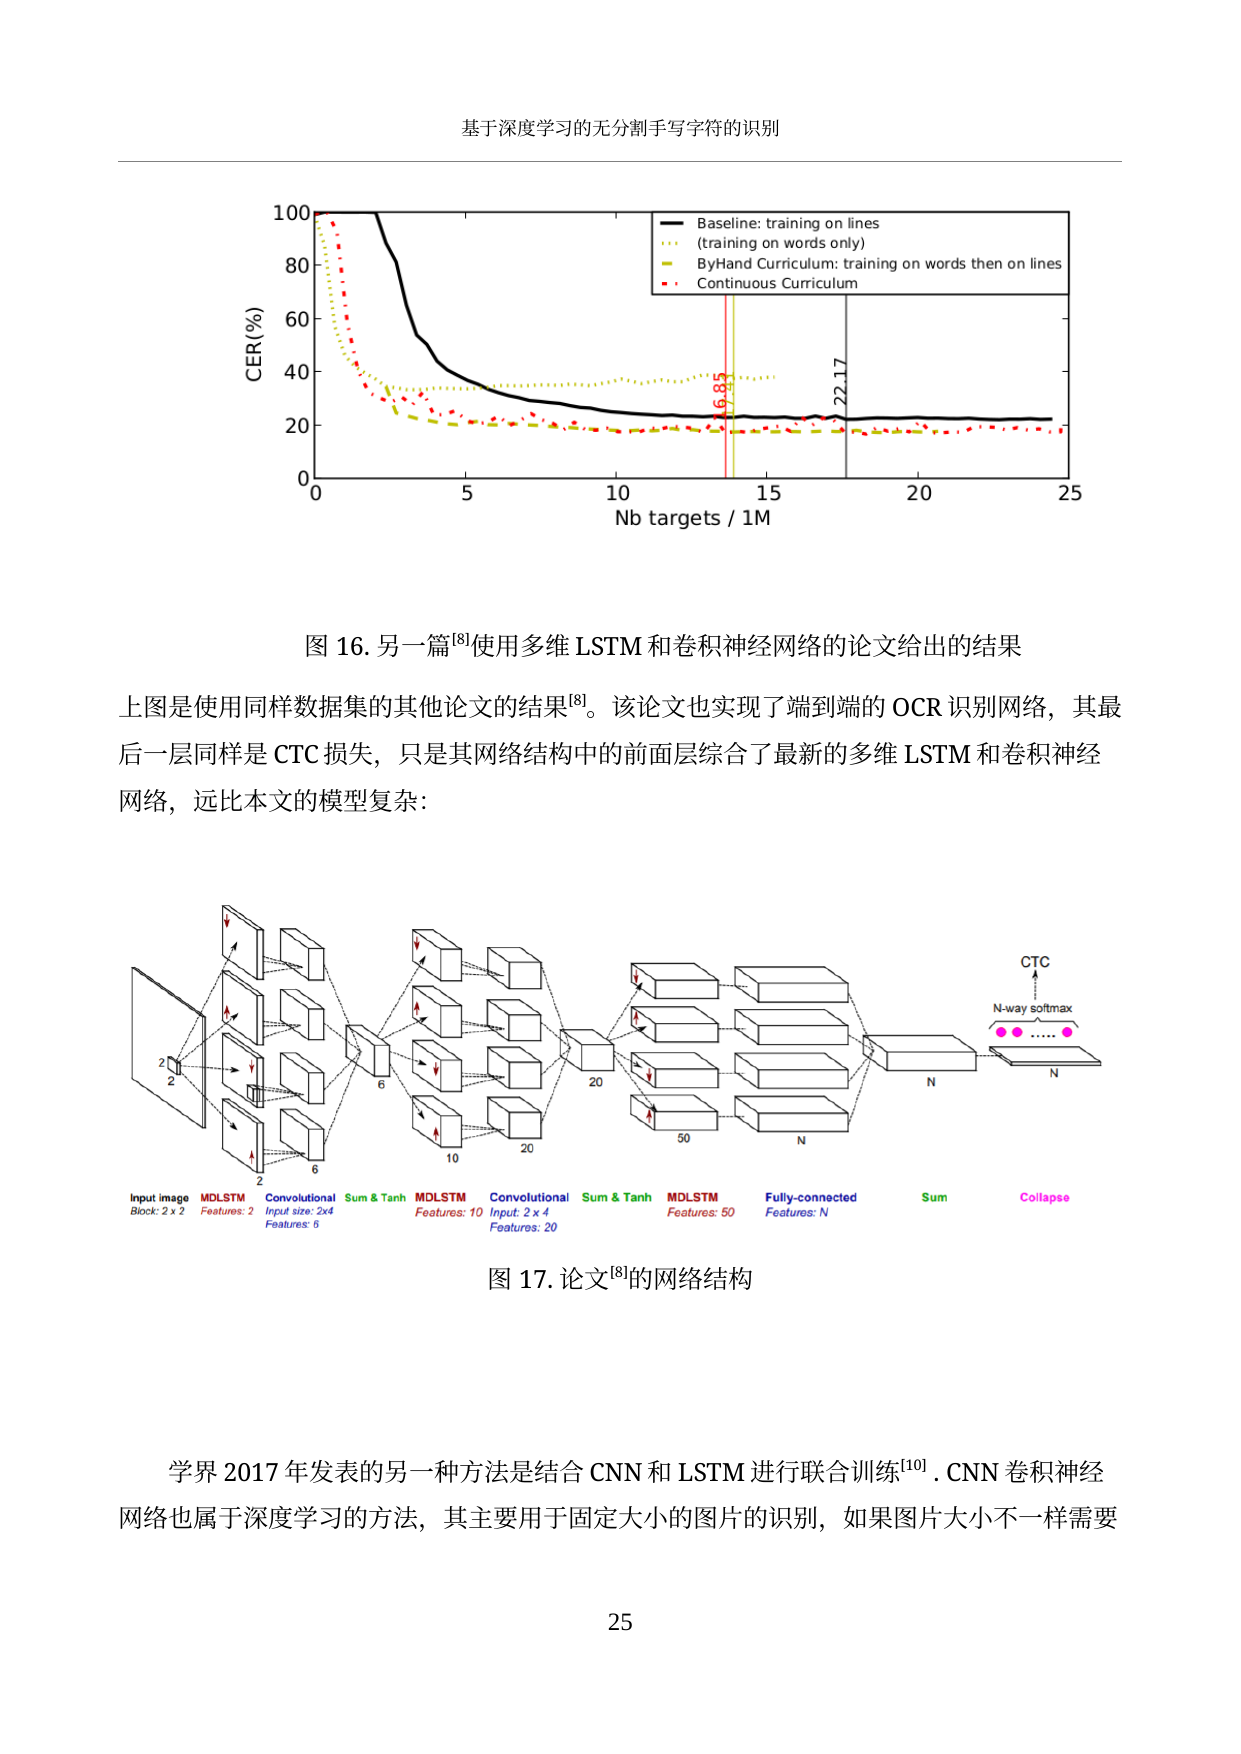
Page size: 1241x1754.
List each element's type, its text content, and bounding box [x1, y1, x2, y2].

picture [118, 885, 1122, 1241]
text 上图是使用同样数据集的其他论文的结果[8]。该论文也实现了端到端的OCR识别网络，其最后一层同样是CTC损失，只是其网络结构中的前面层综合了最新的多维LSTM和卷积神经网络，远比本文的模型复杂： [118, 323, 1122, 817]
text 图 17. 论文[8]的网络结构 [61, 886, 1179, 1296]
text 图 16. 另一篇[8]使用多维LSTM和卷积神经网络的论文给出的结果 [161, 617, 1166, 663]
picture [161, 190, 1166, 617]
text 学界2017年发表的另一种方法是结合CNN和LSTM进行联合训练[10] . CNN卷积神经网络也属于深度学习的方法，其主要用于固定大小的图片的识别，如果图片大小不一样需要预处理到同一尺寸，无法用于变长的序列识别。CNN的优点是能够识别图片中的特征，并进行组合。CNN识别单个手写字符的正确率非常高，能达到98%以上，但是对于序列识别基本无能为力。所以如果能把CNN和RNN结合应该能提高准确率。作为拓展，下面简要介绍一下该文的思想。这篇文章使用CNN先把序列按照一定步长切片为子序列，然后把子序列输入CNN，CNN输出序列特征向量到迭代神经网络，之后的步骤就和本文的方法一样了。 [118, 1452, 1122, 1535]
